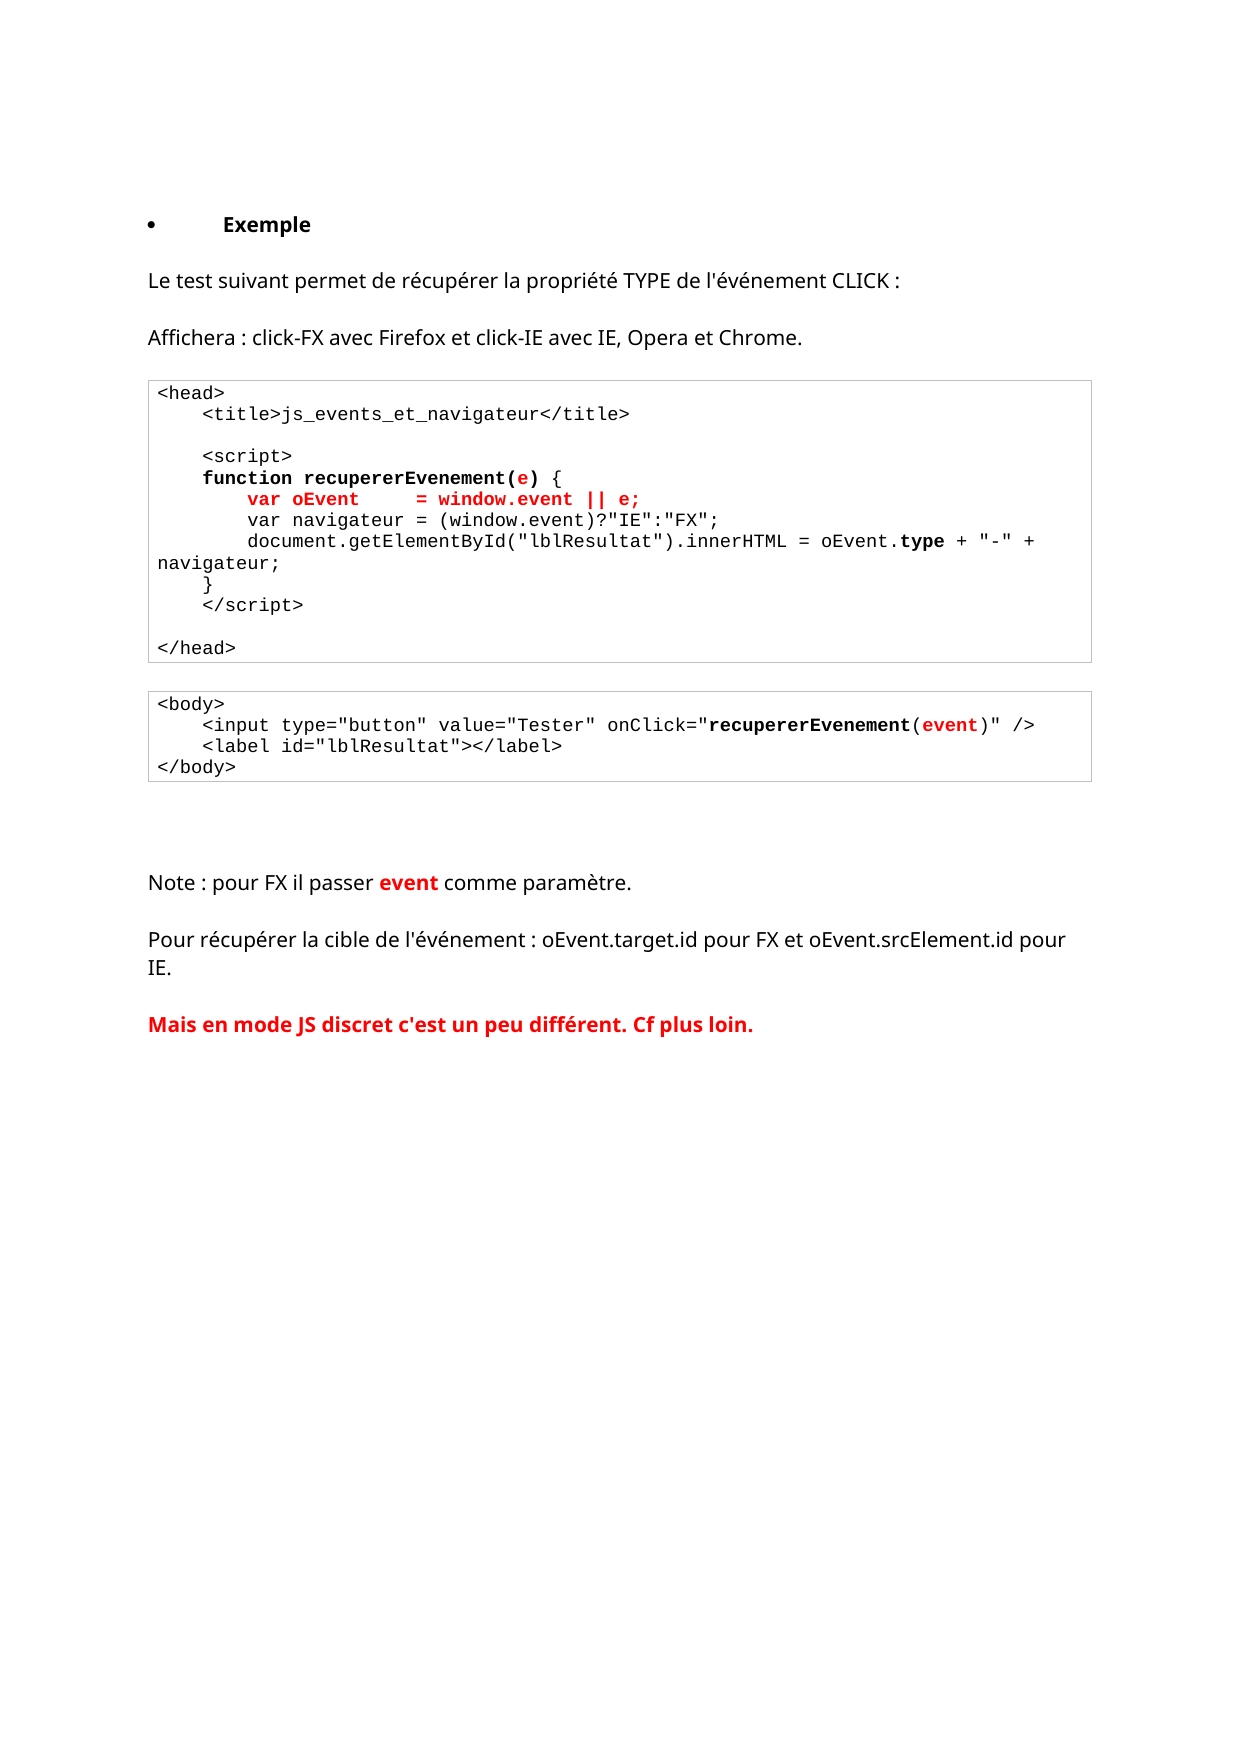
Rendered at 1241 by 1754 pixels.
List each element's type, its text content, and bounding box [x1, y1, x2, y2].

text document.getElementById("lblResultat").innerHTML = oEvent.type + "-" + navigateur; [149, 529, 1091, 572]
text function recupererEvenement(e) { [149, 465, 1091, 487]
text <title>js_events_et_navigateur</title> [149, 402, 1091, 426]
text <body> [149, 692, 1091, 712]
text <label id="lblResultat"></label> [149, 734, 1091, 755]
text <script> [149, 444, 1091, 465]
text } [149, 572, 1091, 593]
text var navigateur = (window.event)?"IE":"FX"; [149, 508, 1091, 529]
text var oEvent = window.event || e; [149, 487, 1091, 508]
text <input type="button" value="Tester" onClick="recupererEvenement(event)" /> [149, 712, 1091, 734]
text Note : pour FX il passer event comme paramètre. [148, 868, 1092, 896]
list Exemple [148, 210, 1092, 238]
text <head> [149, 381, 1091, 402]
text </body> [149, 755, 1091, 781]
text </script> [149, 593, 1091, 617]
text Le test suivant permet de récupérer la propriété TYPE de l'événement CLICK : [148, 267, 1092, 295]
text </head> [149, 635, 1091, 662]
text Affichera : click-FX avec Firefox et click-IE avec IE, Opera et Chrome. [148, 323, 1092, 352]
text Pour récupérer la cible de l'événement : oEvent.target.id pour FX et oEvent.srcElement.id pour IE. [148, 925, 1092, 982]
text Mais en mode JS discret c'est un peu différent. Cf plus loin. [148, 1010, 1092, 1038]
